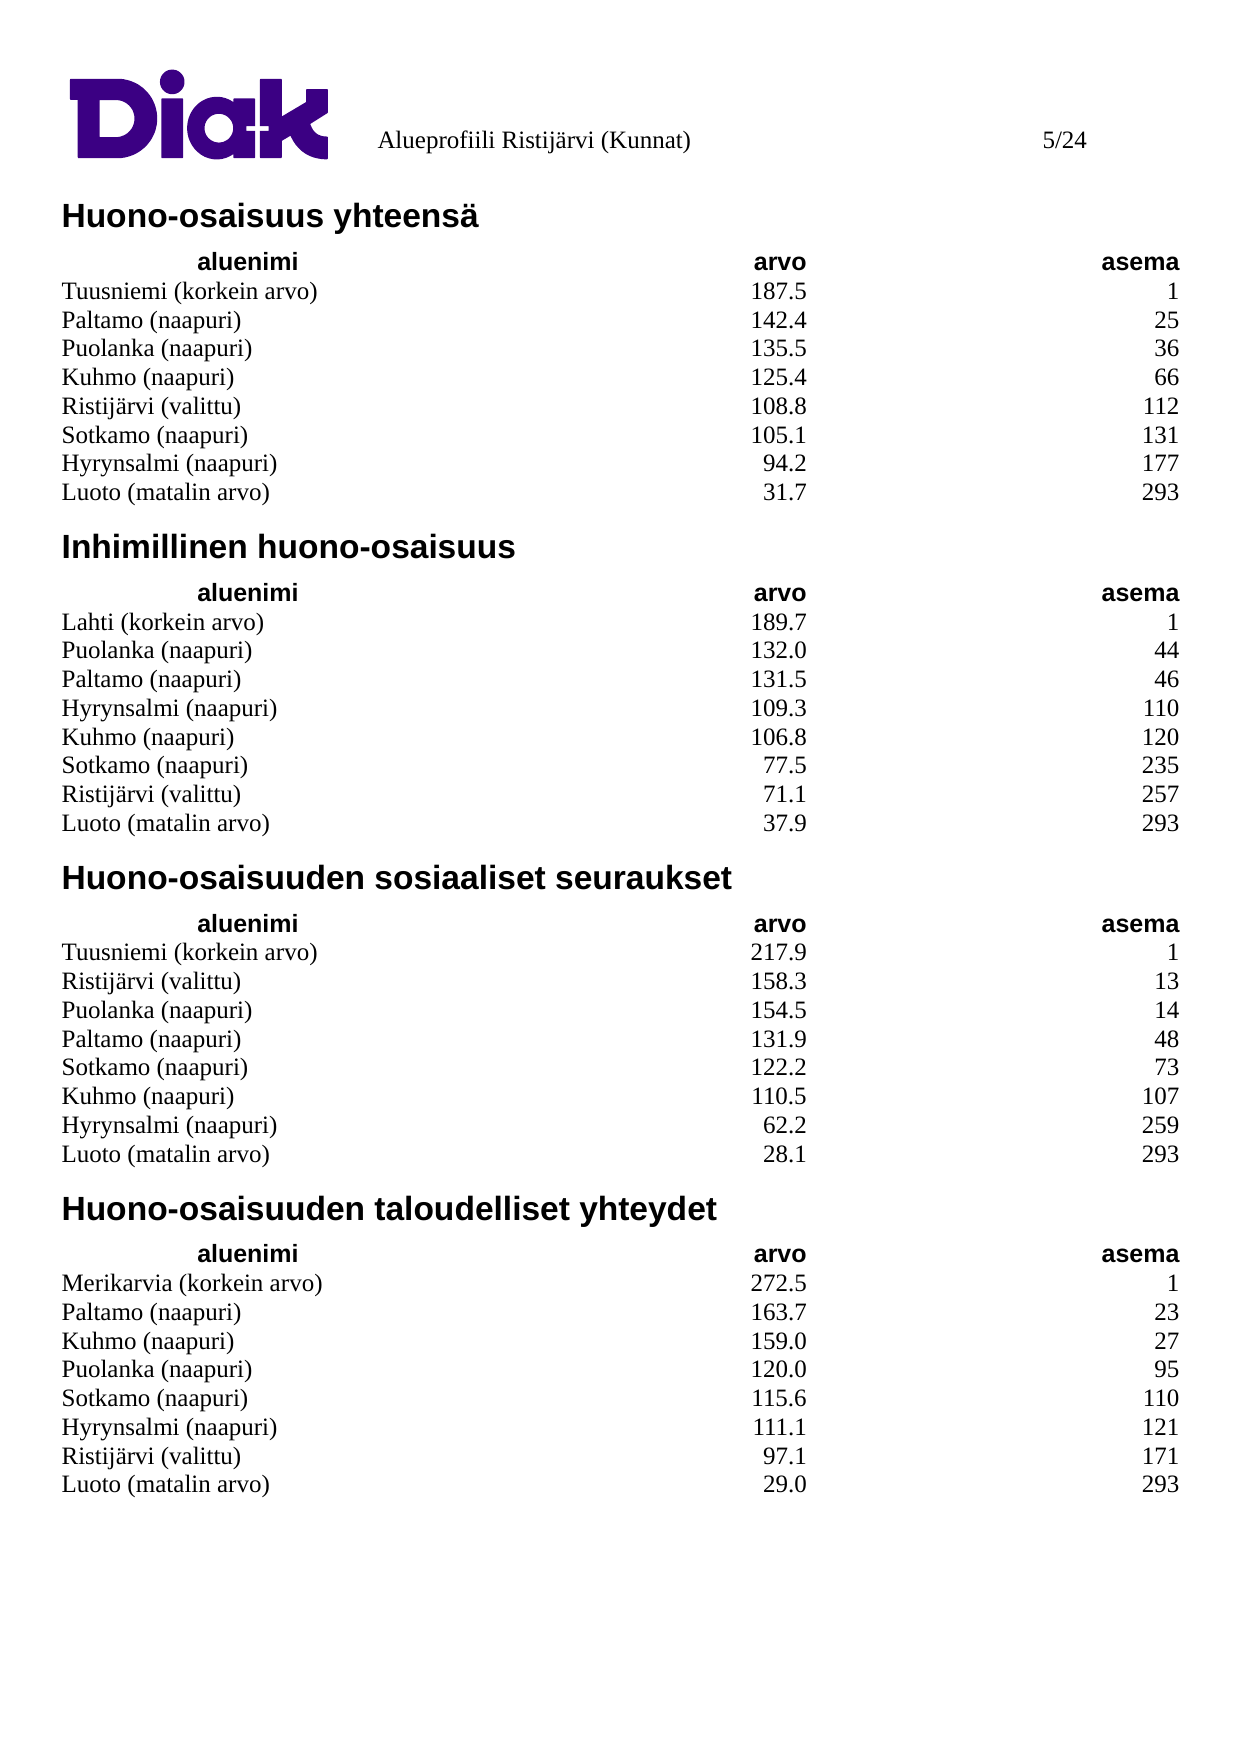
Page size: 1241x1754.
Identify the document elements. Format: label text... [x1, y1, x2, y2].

table_cell 36 [806, 334, 1179, 362]
subtitle Huono-osaisuuden sosiaaliset seuraukset [61, 858, 1179, 896]
table_cell 163.7 [434, 1297, 806, 1326]
table_cell 257 [806, 779, 1179, 808]
table_cell 158.3 [434, 966, 806, 995]
table_cell Luoto (matalin arvo) [61, 1139, 434, 1167]
table_cell Lahti (korkein arvo) [61, 607, 434, 636]
table_cell 1 [806, 607, 1179, 636]
table_cell Puolanka (naapuri) [61, 1355, 434, 1383]
table_cell 293 [806, 1470, 1179, 1498]
table_cell 135.5 [434, 334, 806, 362]
table_cell Ristijärvi (valittu) [61, 391, 434, 420]
table_cell 71.1 [434, 779, 806, 808]
table_cell 110 [806, 1383, 1179, 1412]
table_cell 109.3 [434, 693, 806, 722]
table_cell 48 [806, 1024, 1179, 1052]
table_cell 107 [806, 1081, 1179, 1110]
table_cell 120.0 [434, 1355, 806, 1383]
table_cell 272.5 [434, 1268, 806, 1297]
table_cell 29.0 [434, 1470, 806, 1498]
table_cell 122.2 [434, 1053, 806, 1081]
table_cell Puolanka (naapuri) [61, 334, 434, 362]
subtitle Huono-osaisuuden taloudelliset yhteydet [61, 1188, 1179, 1227]
table_cell Ristijärvi (valittu) [61, 779, 434, 808]
table_cell Luoto (matalin arvo) [61, 477, 434, 506]
table_cell 131.5 [434, 664, 806, 693]
table_cell 120 [806, 722, 1179, 751]
table_cell 25 [806, 305, 1179, 333]
table_cell Hyrynsalmi (naapuri) [61, 449, 434, 477]
table_cell 154.5 [434, 995, 806, 1024]
table_cell 108.8 [434, 391, 806, 420]
table_cell Sotkamo (naapuri) [61, 1383, 434, 1412]
table_cell 217.9 [434, 938, 806, 966]
table_header aluenimi [61, 578, 434, 607]
table_cell 132.0 [434, 636, 806, 664]
table_cell 105.1 [434, 420, 806, 448]
table_cell 112 [806, 391, 1179, 420]
table_cell 293 [806, 808, 1179, 837]
table_cell 14 [806, 995, 1179, 1024]
table_cell 73 [806, 1053, 1179, 1081]
table_cell 94.2 [434, 449, 806, 477]
table_header asema [806, 247, 1179, 276]
table_cell Kuhmo (naapuri) [61, 1326, 434, 1354]
table_cell 44 [806, 636, 1179, 664]
table_cell Sotkamo (naapuri) [61, 420, 434, 448]
table_cell Sotkamo (naapuri) [61, 751, 434, 779]
table_cell 131.9 [434, 1024, 806, 1052]
table_cell 111.1 [434, 1412, 806, 1441]
table_cell 115.6 [434, 1383, 806, 1412]
table_cell 131 [806, 420, 1179, 448]
table_cell 31.7 [434, 477, 806, 506]
table_cell Paltamo (naapuri) [61, 664, 434, 693]
table_header arvo [434, 1240, 806, 1268]
table_cell 259 [806, 1110, 1179, 1139]
table_cell 189.7 [434, 607, 806, 636]
table_cell Kuhmo (naapuri) [61, 362, 434, 391]
table_header aluenimi [61, 247, 434, 276]
table_cell 187.5 [434, 276, 806, 305]
table_cell 110 [806, 693, 1179, 722]
table_cell Paltamo (naapuri) [61, 305, 434, 333]
table_header arvo [434, 247, 806, 276]
table_cell 235 [806, 751, 1179, 779]
table_cell Puolanka (naapuri) [61, 995, 434, 1024]
table_cell 1 [806, 1268, 1179, 1297]
table_cell 159.0 [434, 1326, 806, 1354]
subtitle Huono-osaisuus yhteensä [61, 196, 1179, 235]
table_cell 62.2 [434, 1110, 806, 1139]
table_cell Tuusniemi (korkein arvo) [61, 276, 434, 305]
table_header arvo [434, 578, 806, 607]
table_cell 293 [806, 477, 1179, 506]
table_cell 37.9 [434, 808, 806, 837]
subtitle Inhimillinen huono-osaisuus [61, 527, 1179, 566]
table_cell 177 [806, 449, 1179, 477]
table_cell 1 [806, 938, 1179, 966]
table_cell 23 [806, 1297, 1179, 1326]
table_cell Hyrynsalmi (naapuri) [61, 1412, 434, 1441]
table_cell Ristijärvi (valittu) [61, 966, 434, 995]
table_header aluenimi [61, 1240, 434, 1268]
table_cell 95 [806, 1355, 1179, 1383]
table_header asema [806, 578, 1179, 607]
table_header asema [806, 1240, 1179, 1268]
table_cell Hyrynsalmi (naapuri) [61, 1110, 434, 1139]
table_cell 77.5 [434, 751, 806, 779]
table_cell 125.4 [434, 362, 806, 391]
table_cell 171 [806, 1441, 1179, 1469]
table_header aluenimi [61, 909, 434, 937]
table_cell 27 [806, 1326, 1179, 1354]
table_cell Merikarvia (korkein arvo) [61, 1268, 434, 1297]
table_cell Hyrynsalmi (naapuri) [61, 693, 434, 722]
table_cell Sotkamo (naapuri) [61, 1053, 434, 1081]
table_cell Luoto (matalin arvo) [61, 808, 434, 837]
table_cell 110.5 [434, 1081, 806, 1110]
table_cell 121 [806, 1412, 1179, 1441]
table_header asema [806, 909, 1179, 937]
table_cell Tuusniemi (korkein arvo) [61, 938, 434, 966]
table_cell Ristijärvi (valittu) [61, 1441, 434, 1469]
table_cell Kuhmo (naapuri) [61, 1081, 434, 1110]
table_cell 28.1 [434, 1139, 806, 1167]
table_cell Paltamo (naapuri) [61, 1297, 434, 1326]
table_cell 142.4 [434, 305, 806, 333]
table_cell Paltamo (naapuri) [61, 1024, 434, 1052]
table_cell 293 [806, 1139, 1179, 1167]
table_cell Puolanka (naapuri) [61, 636, 434, 664]
table_cell 1 [806, 276, 1179, 305]
table_cell 66 [806, 362, 1179, 391]
table_cell Kuhmo (naapuri) [61, 722, 434, 751]
table_cell 97.1 [434, 1441, 806, 1469]
table_cell Luoto (matalin arvo) [61, 1470, 434, 1498]
table_header arvo [434, 909, 806, 937]
table_cell 46 [806, 664, 1179, 693]
table_cell 106.8 [434, 722, 806, 751]
table_cell 13 [806, 966, 1179, 995]
